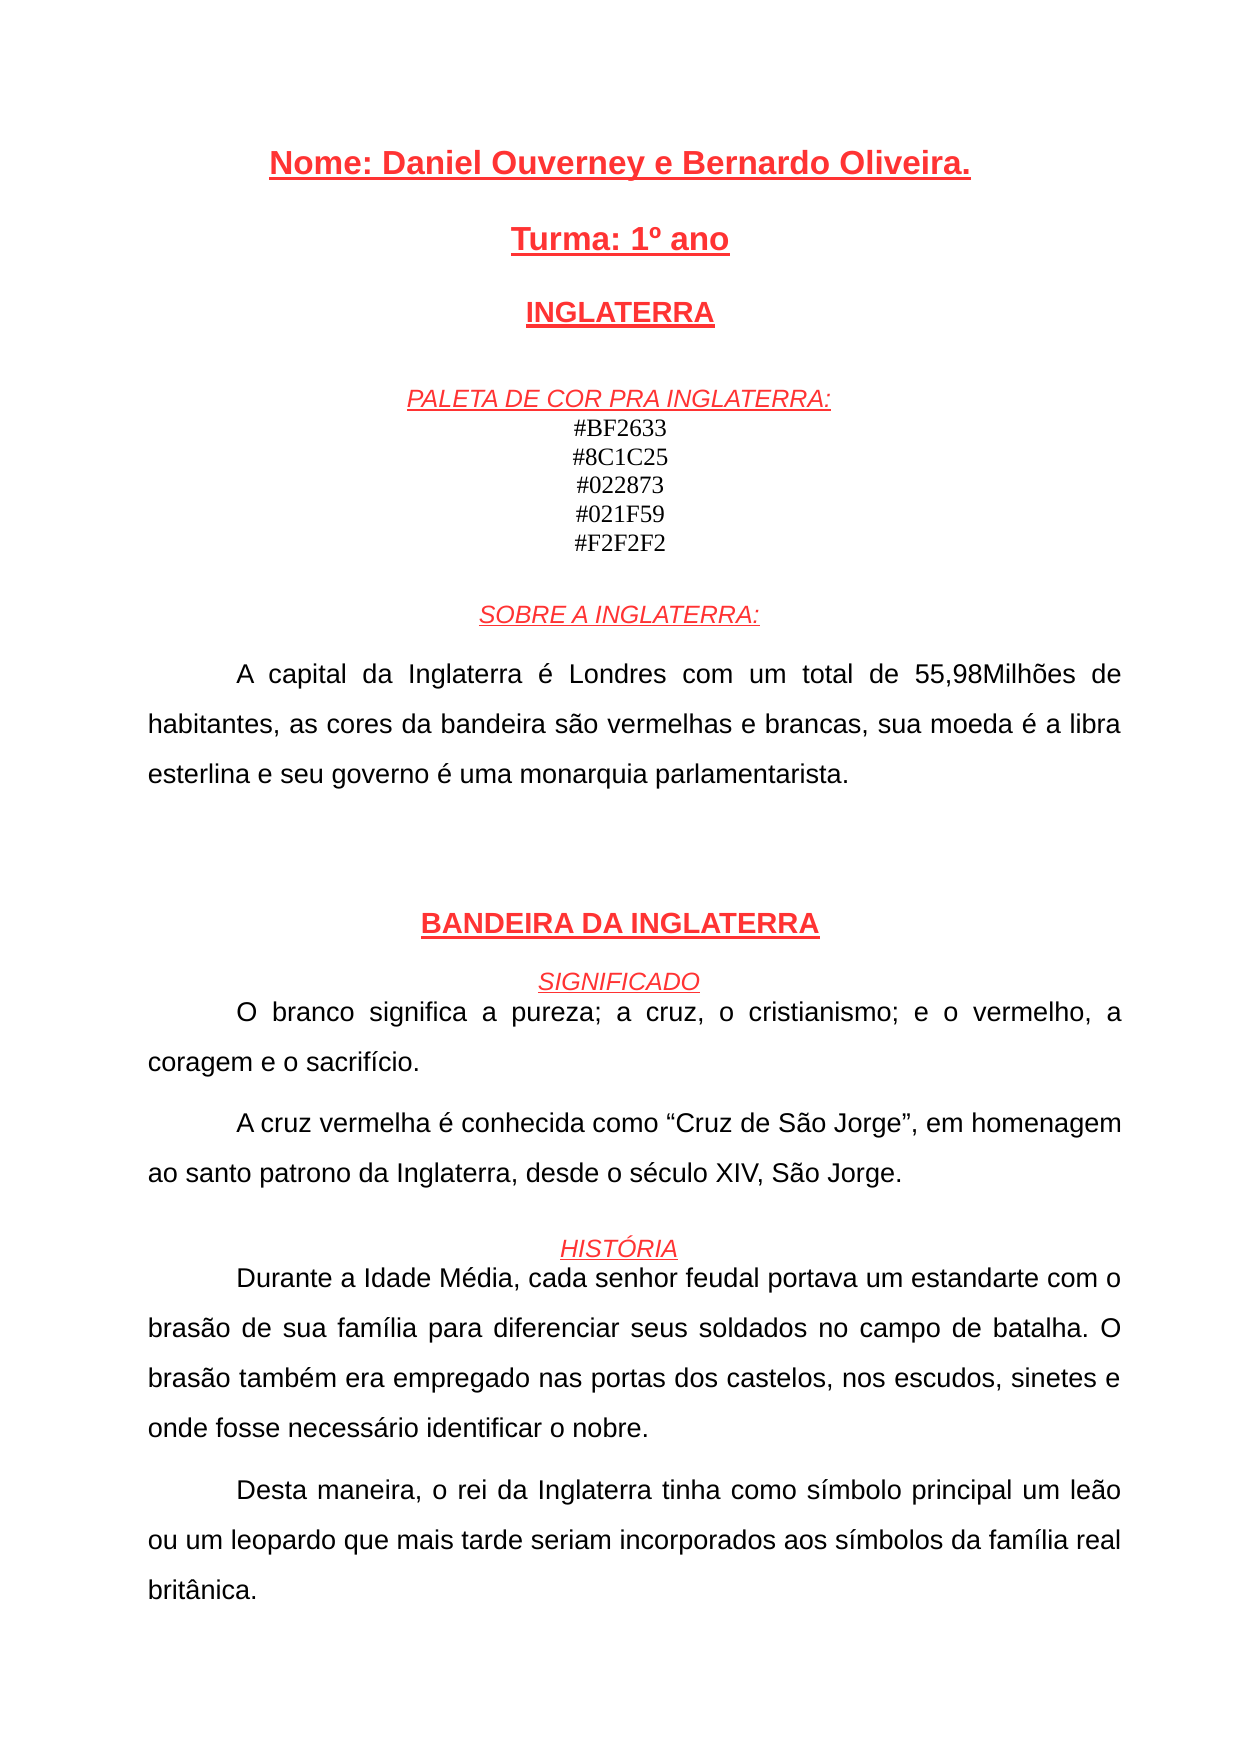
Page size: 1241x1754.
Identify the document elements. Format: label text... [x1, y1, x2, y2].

subtitle PALETA DE COR PRA INGLATERRA: [118, 384, 1122, 413]
text #F2F2F2 [118, 528, 1122, 557]
subtitle HISTÓRIA [118, 1234, 1122, 1262]
subtitle Nome: Daniel Ouverney e Bernardo Oliveira. [118, 143, 1122, 182]
text Durante a Idade Média, cada senhor feudal portava um estandarte com o brasão de sua família para diferenciar seus soldados no campo de batalha. O brasão também era empregado nas portas dos castelos, nos escudos, sinetes e onde fosse necessário identificar o nobre. [148, 1262, 1122, 1444]
subtitle SIGNIFICADO [118, 967, 1122, 996]
text #021F59 [118, 499, 1122, 528]
text #022873 [118, 471, 1122, 499]
text O branco significa a pureza; a cruz, o cristianismo; e o vermelho, a coragem e o sacrifício. [148, 996, 1122, 1077]
subtitle SOBRE A INGLATERRA: [118, 600, 1122, 629]
text A capital da Inglaterra é Londres com um total de 55,98Milhões de habitantes, as cores da bandeira são vermelhas e brancas, sua moeda é a libra esterlina e seu governo é uma monarquia parlamentarista. [148, 658, 1122, 789]
text Desta maneira, o rei da Inglaterra tinha como símbolo principal um leão ou um leopardo que mais tarde seriam incorporados aos símbolos da família real britânica. [148, 1474, 1122, 1606]
subtitle Turma: 1º ano [118, 219, 1122, 257]
subtitle BANDEIRA DA INGLATERRA [118, 906, 1122, 940]
subtitle INGLATERRA [118, 295, 1122, 328]
text #8C1C25 [118, 442, 1122, 471]
text #BF2633 [118, 413, 1122, 442]
text A cruz vermelha é conhecida como “Cruz de São Jorge”, em homenagem ao santo patrono da Inglaterra, desde o século XIV, São Jorge. [148, 1107, 1122, 1189]
